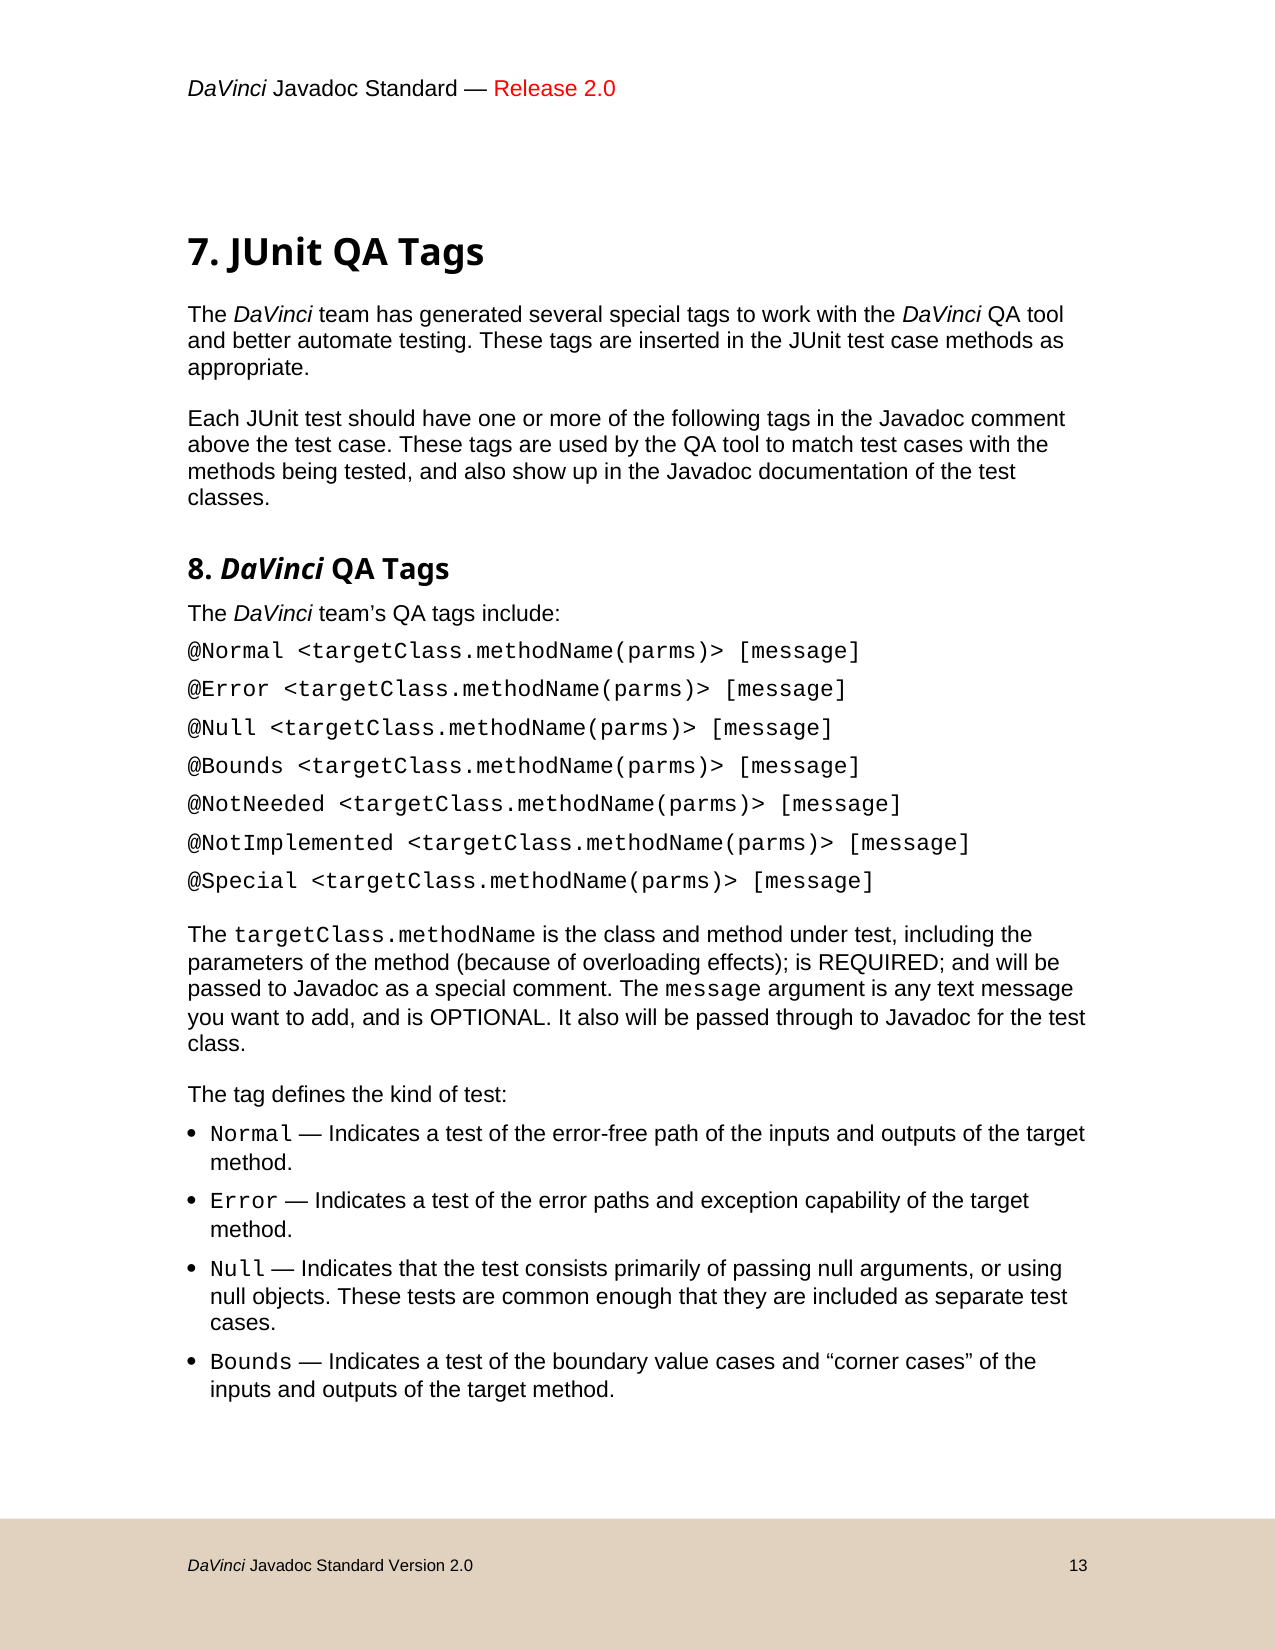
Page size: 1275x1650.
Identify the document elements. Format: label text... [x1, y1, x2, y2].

text @Special <targetClass.methodName(parms)> [message] [187, 870, 1087, 896]
text The tag defines the kind of test: [187, 1081, 1087, 1108]
list Normal — Indicates a test of the error-free path of the inputs and outputs of the target method. [187, 1120, 1087, 1175]
text The targetClass.methodName is the class and method under test, including the parameters of the method (because of overloading effects); is REQUIRED; and will be passed to Javadoc as a special comment. The message argument is any text message you want to add, and is OPTIONAL. It also will be passed through to Javadoc for the test class. [187, 921, 1087, 1056]
list Error — Indicates a test of the error paths and exception capability of the target method. [187, 1187, 1087, 1242]
text The DaVinci team has generated several special tags to work with the DaVinci QA tool and better automate testing. These tags are inserted in the JUnit test case methods as appropriate. [187, 301, 1087, 380]
text @NotImplemented <targetClass.methodName(parms)> [message] [187, 831, 1087, 857]
text @Error <targetClass.methodName(parms)> [message] [187, 677, 1087, 703]
list Null — Indicates that the test consists primarily of passing null arguments, or using null objects. These tests are common enough that they are included as separate test cases. [187, 1254, 1087, 1336]
text @Bounds <targetClass.methodName(parms)> [message] [187, 754, 1087, 780]
text @Normal <targetClass.methodName(parms)> [message] [187, 639, 1087, 665]
subtitle DaVinci QA Tags [187, 548, 1087, 588]
text Each JUnit test should have one or more of the following tags in the Javadoc comment above the test case. These tags are used by the QA tool to match test cases with the methods being tested, and also show up in the Javadoc documentation of the test classes. [187, 405, 1087, 511]
list Bounds — Indicates a test of the boundary value cases and “corner cases” of the inputs and outputs of the target method. [187, 1348, 1087, 1403]
text The DaVinci team’s QA tags include: [187, 600, 1087, 627]
text @NotNeeded <targetClass.methodName(parms)> [message] [187, 793, 1087, 819]
text @Null <targetClass.methodName(parms)> [message] [187, 716, 1087, 742]
subtitle JUnit QA Tags [187, 225, 1087, 276]
